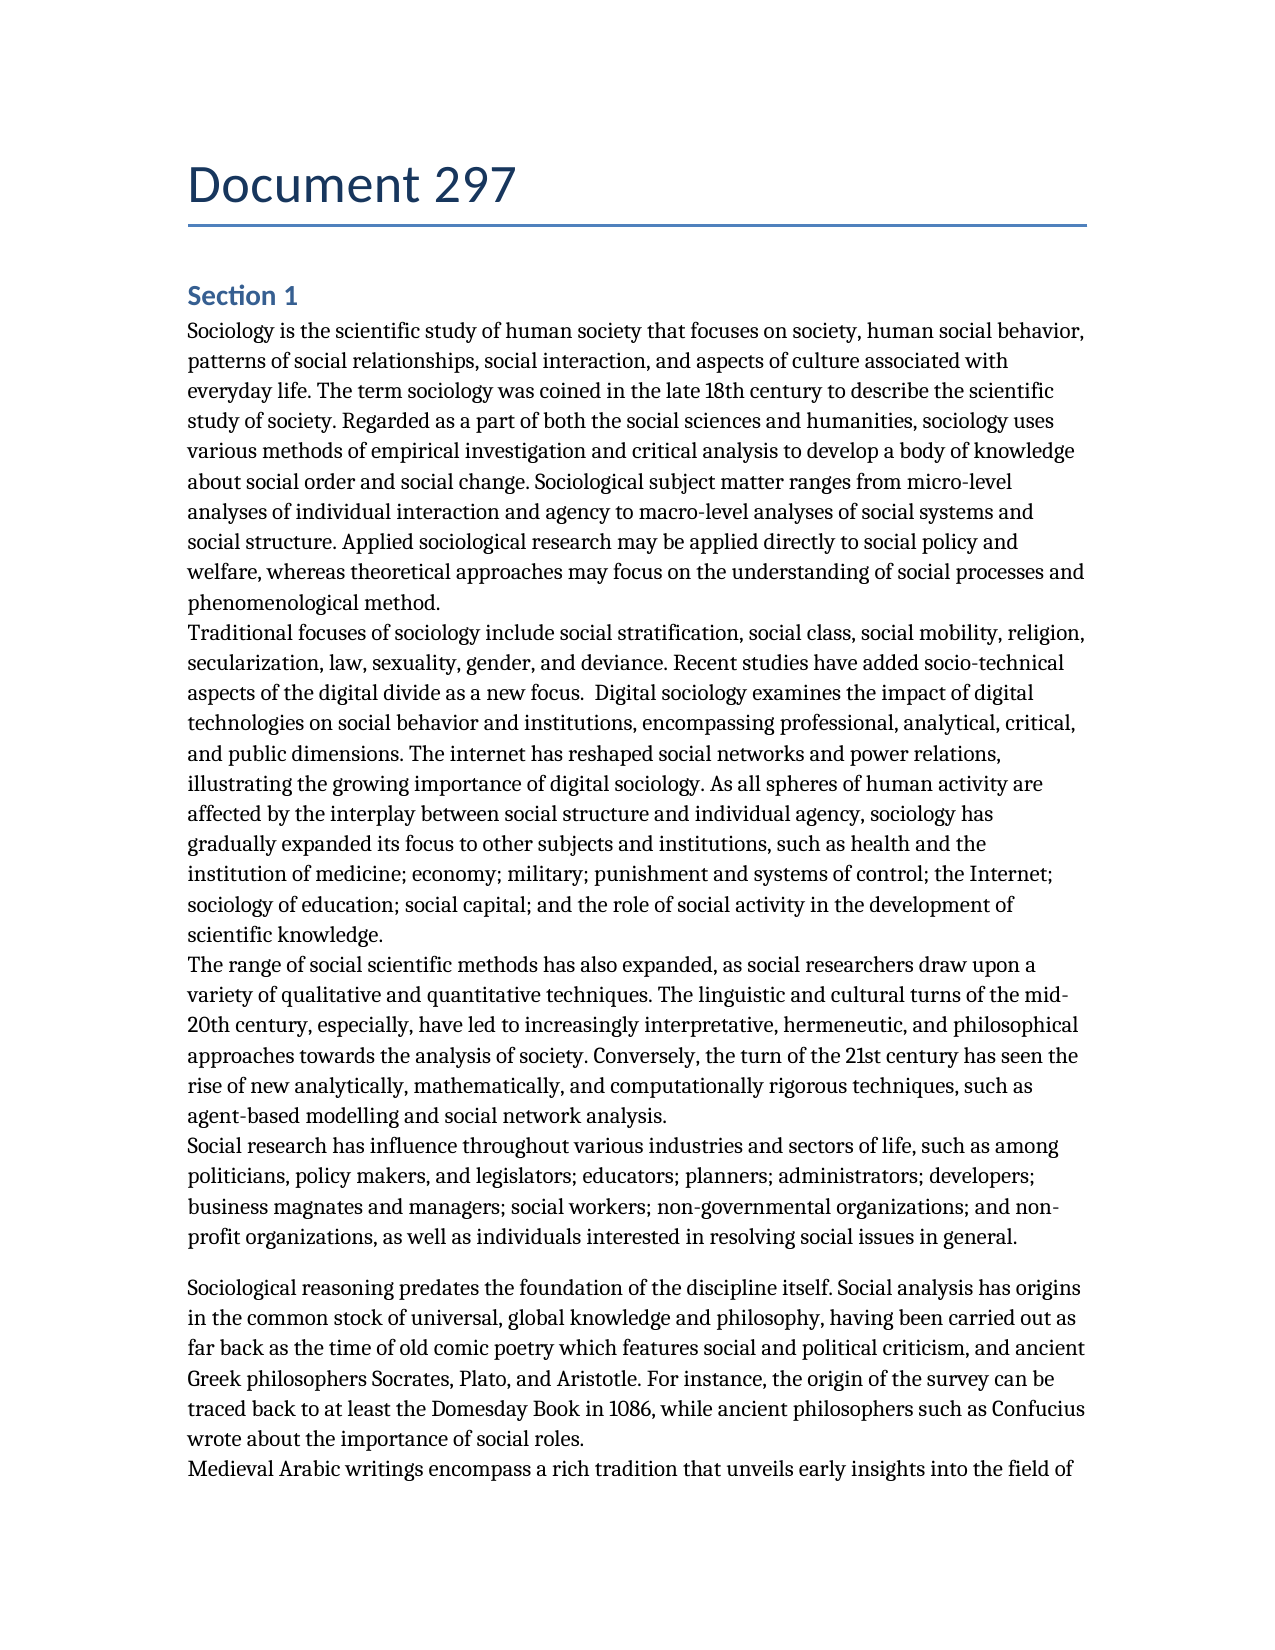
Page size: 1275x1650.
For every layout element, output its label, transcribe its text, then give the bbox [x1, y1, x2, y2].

subtitle Section 1 [187, 277, 1087, 312]
text Sociology is the scientific study of human society that focuses on society, human social behavior, patterns of social relationships, social interaction, and aspects of culture associated with everyday life. The term sociology was coined in the late 18th century to describe the scientific study of society. Regarded as a part of both the social sciences and humanities, sociology uses various methods of empirical investigation and critical analysis to develop a body of knowledge about social order and social change. Sociological subject matter ranges from micro-level analyses of individual interaction and agency to macro-level analyses of social systems and social structure. Applied sociological research may be applied directly to social policy and welfare, whereas theoretical approaches may focus on the understanding of social processes and phenomenological method. Traditional focuses of sociology include social stratification, social class, social mobility, religion, secularization, law, sexuality, gender, and deviance. Recent studies have added socio-technical aspects of the digital divide as a new focus. Digital sociology examines the impact of digital technologies on social behavior and institutions, encompassing professional, analytical, critical, and public dimensions. The internet has reshaped social networks and power relations, illustrating the growing importance of digital sociology. As all spheres of human activity are affected by the interplay between social structure and individual agency, sociology has gradually expanded its focus to other subjects and institutions, such as health and the institution of medicine; economy; military; punishment and systems of control; the Internet; sociology of education; social capital; and the role of social activity in the development of scientific knowledge. The range of social scientific methods has also expanded, as social researchers draw upon a variety of qualitative and quantitative techniques. The linguistic and cultural turns of the mid-20th century, especially, have led to increasingly interpretative, hermeneutic, and philosophical approaches towards the analysis of society. Conversely, the turn of the 21st century has seen the rise of new analytically, mathematically, and computationally rigorous techniques, such as agent-based modelling and social network analysis. Social research has influence throughout various industries and sectors of life, such as among politicians, policy makers, and legislators; educators; planners; administrators; developers; business magnates and managers; social workers; non-governmental organizations; and non-profit organizations, as well as individuals interested in resolving social issues in general. [187, 317, 1087, 1250]
text Sociological reasoning predates the foundation of the discipline itself. Social analysis has origins in the common stock of universal, global knowledge and philosophy, having been carried out as far back as the time of old comic poetry which features social and political criticism, and ancient Greek philosophers Socrates, Plato, and Aristotle. For instance, the origin of the survey can be traced back to at least the Domesday Book in 1086, while ancient philosophers such as Confucius wrote about the importance of social roles. Medieval Arabic writings encompass a rich tradition that unveils early insights into the field of [187, 1275, 1087, 1482]
title Document 297 [187, 150, 1087, 227]
